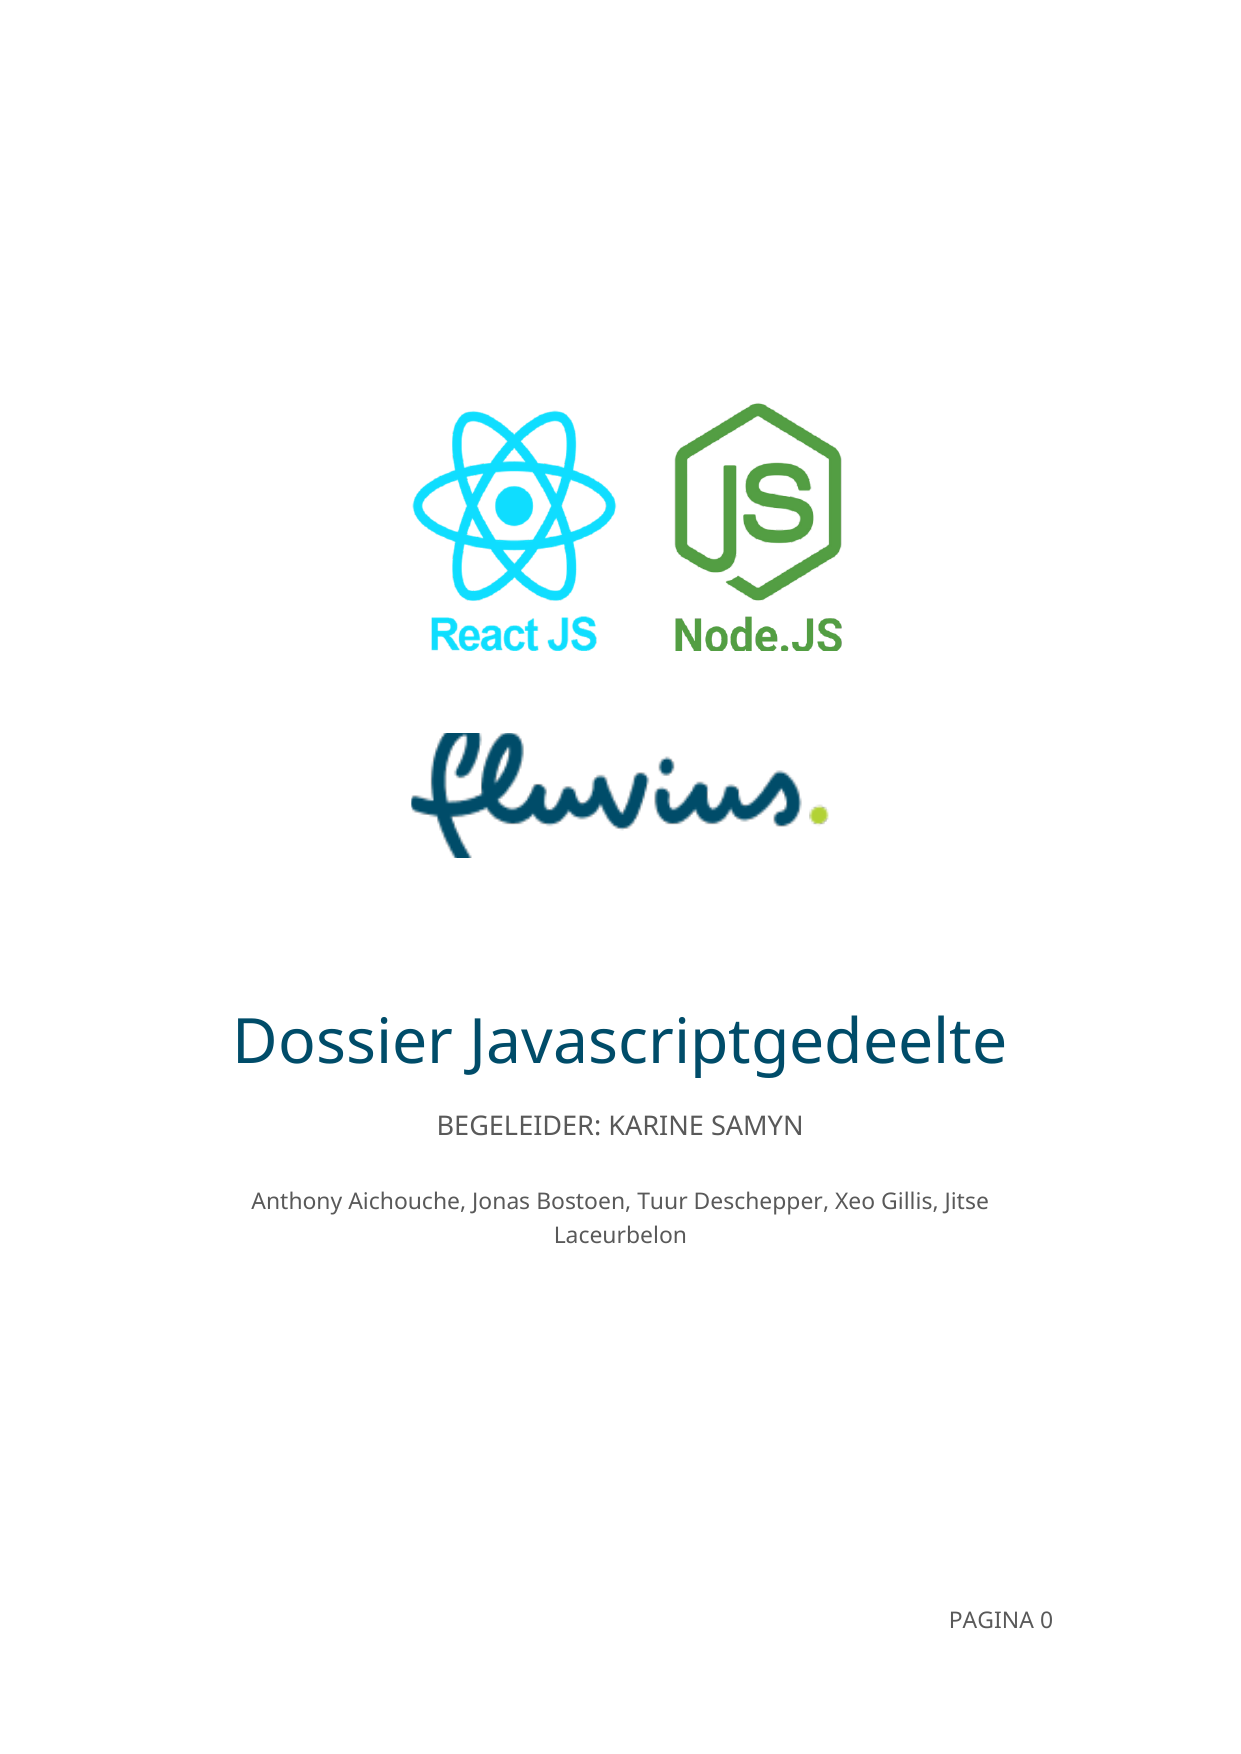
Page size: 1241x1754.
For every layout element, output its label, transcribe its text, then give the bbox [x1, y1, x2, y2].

text Begeleider: Karine Samyn [187, 1107, 1053, 1143]
text Anthony Aichouche, Jonas Bostoen, Tuur Deschepper, Xeo Gillis, Jitse Laceurbelon [187, 1184, 1053, 1250]
text Dossier Javascriptgedeelte [187, 996, 1053, 1082]
